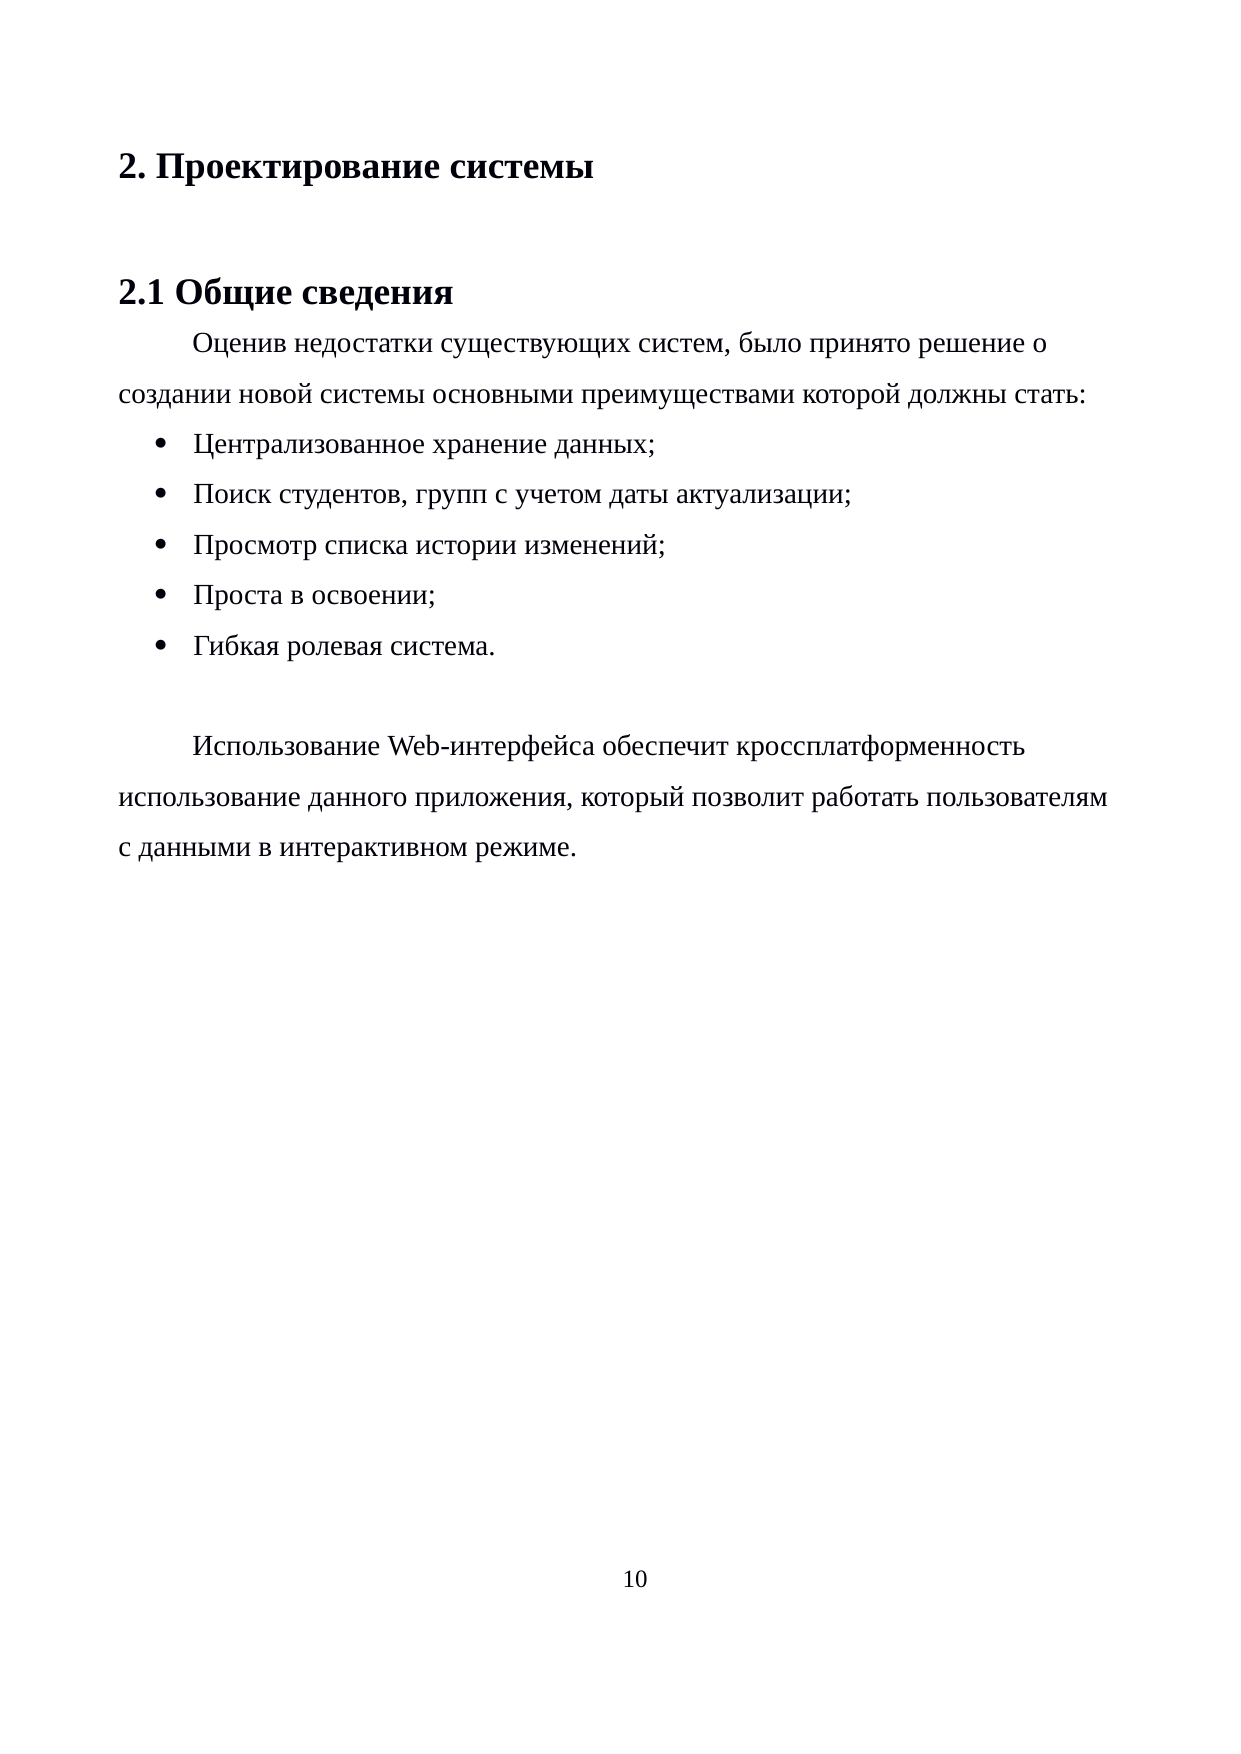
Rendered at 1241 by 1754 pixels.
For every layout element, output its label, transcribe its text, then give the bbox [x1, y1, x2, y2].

subtitle 2.1 Общие сведения [118, 270, 1122, 313]
list Проста в освоении; [156, 577, 1122, 611]
list Централизованное хранение данных; [156, 426, 1122, 460]
text Использование Web-интерфейса обеспечит кроссплатформенность использование данного приложения, который позволит работать пользователям с данными в интерактивном режиме. [118, 728, 1122, 863]
text Оценив недостатки существующих систем, было принято решение о создании новой системы основными преимуществами которой должны стать: [118, 325, 1122, 409]
list Гибкая ролевая система. [156, 628, 1122, 661]
list Просмотр списка истории изменений; [156, 527, 1122, 561]
subtitle 2. Проектирование системы [118, 143, 1122, 186]
list Поиск студентов, групп с учетом даты актуализации; [156, 476, 1122, 510]
